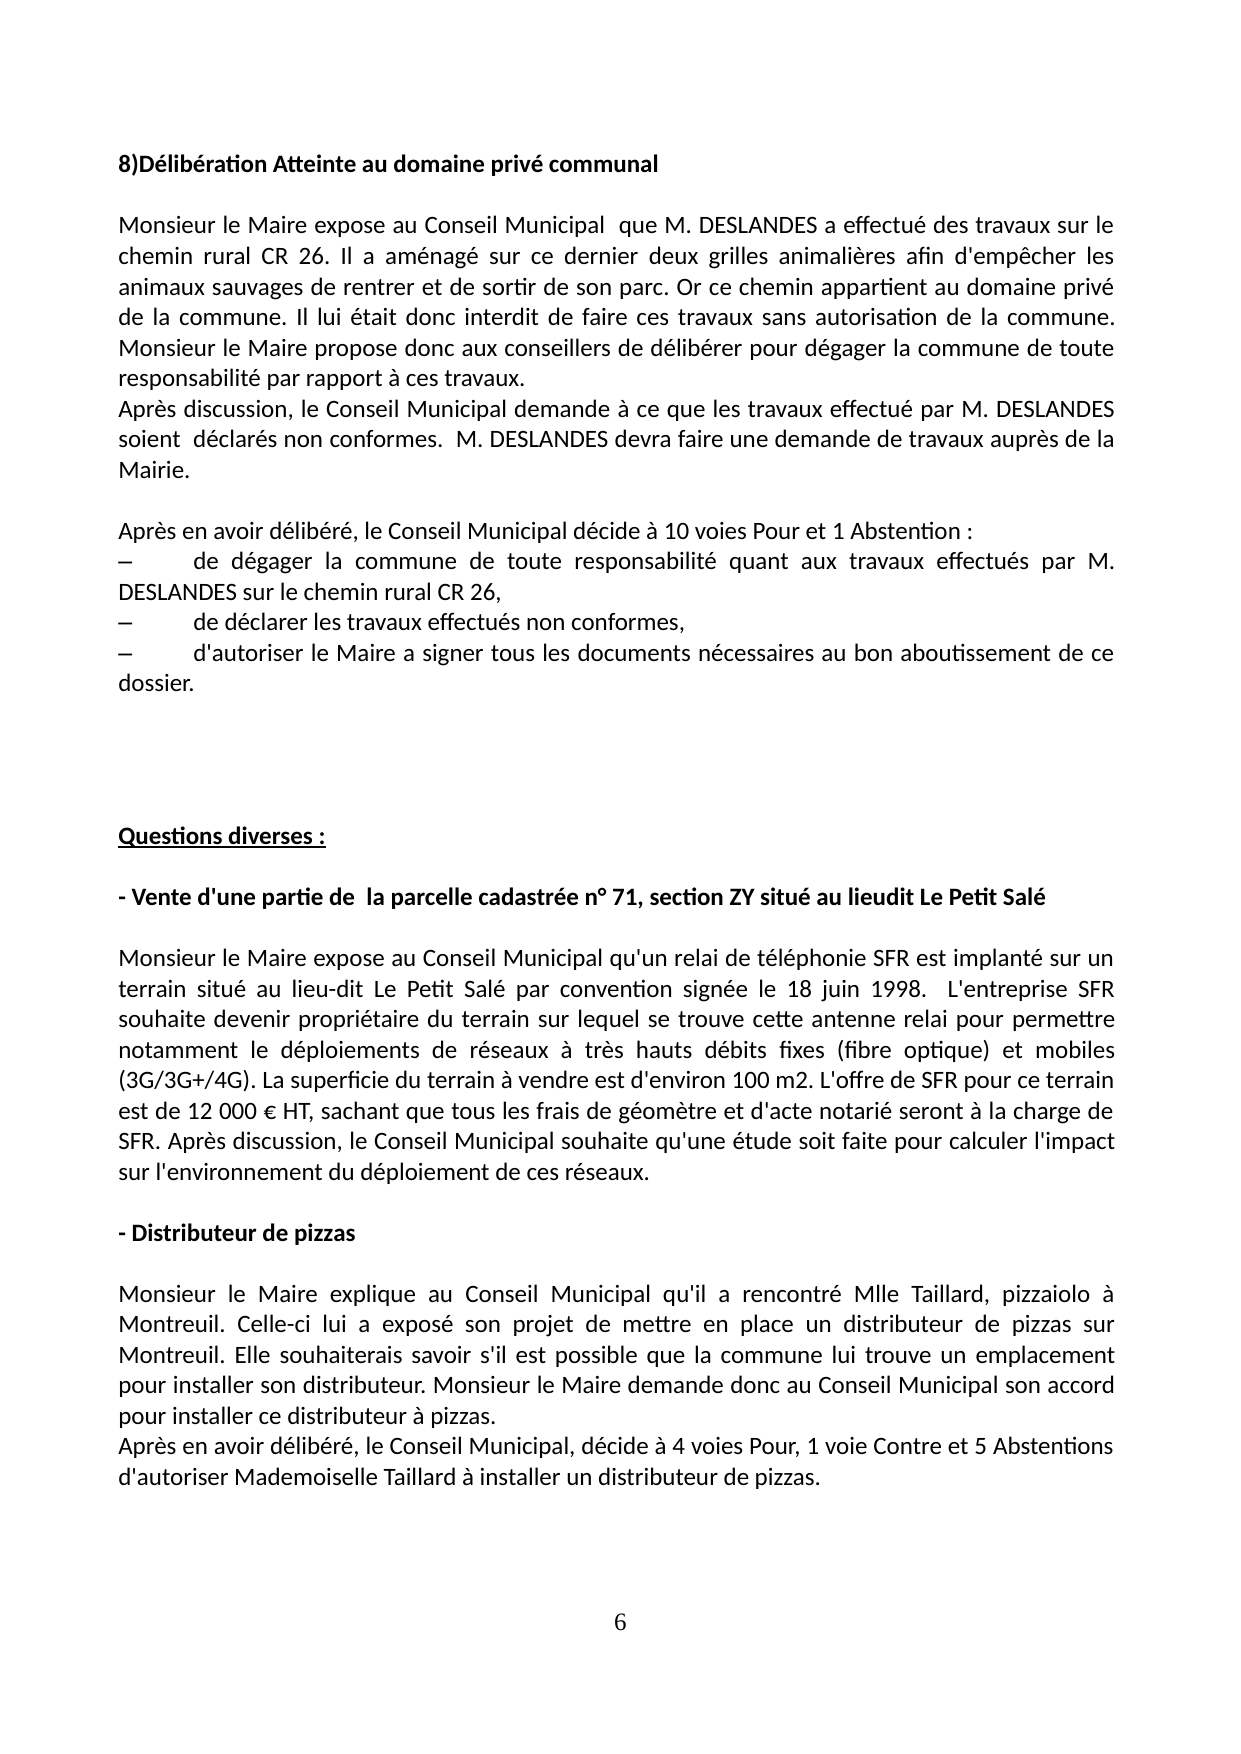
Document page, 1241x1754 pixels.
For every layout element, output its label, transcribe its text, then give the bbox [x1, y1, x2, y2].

text Monsieur le Maire expose au Conseil Municipal qu'un relai de téléphonie SFR est implanté sur un terrain situé au lieu-dit Le Petit Salé par convention signée le 18 juin 1998. L'entreprise SFR souhaite devenir propriétaire du terrain sur lequel se trouve cette antenne relai pour permettre notamment le déploiements de réseaux à très hauts débits fixes (fibre optique) et mobiles (3G/3G+/4G). La superficie du terrain à vendre est d'environ 100 m2. L'offre de SFR pour ce terrain est de 12 000 € HT, sachant que tous les frais de géomètre et d'acte notarié seront à la charge de SFR. Après discussion, le Conseil Municipal souhaite qu'une étude soit faite pour calculer l'impact sur l'environnement du déploiement de ces réseaux. [118, 942, 1116, 1186]
text Monsieur le Maire explique au Conseil Municipal qu'il a rencontré Mlle Taillard, pizzaiolo à Montreuil. Celle-ci lui a exposé son projet de mettre en place un distributeur de pizzas sur Montreuil. Elle souhaiterais savoir s'il est possible que la commune lui trouve un emplacement pour installer son distributeur. Monsieur le Maire demande donc au Conseil Municipal son accord pour installer ce distributeur à pizzas. [118, 1278, 1116, 1431]
list - Distributeur de pizzas [118, 1217, 1116, 1247]
text Après en avoir délibéré, le Conseil Municipal, décide à 4 voies Pour, 1 voie Contre et 5 Abstentions d'autoriser Mademoiselle Taillard à installer un distributeur de pizzas. [118, 1431, 1116, 1492]
list 8)Délibération Atteinte au domaine privé communal [118, 149, 1116, 179]
text Après discussion, le Conseil Municipal demande à ce que les travaux effectué par M. DESLANDES soient déclarés non conformes. M. DESLANDES devra faire une demande de travaux auprès de la Mairie. [118, 393, 1116, 484]
text Après en avoir délibéré, le Conseil Municipal décide à 10 voies Pour et 1 Abstention : [118, 515, 1116, 545]
list d'autoriser le Maire a signer tous les documents nécessaires au bon aboutissement de ce dossier. [118, 637, 1116, 698]
text Monsieur le Maire expose au Conseil Municipal que M. DESLANDES a effectué des travaux sur le chemin rural CR 26. Il a aménagé sur ce dernier deux grilles animalières afin d'empêcher les animaux sauvages de rentrer et de sortir de son parc. Or ce chemin appartient au domaine privé de la commune. Il lui était donc interdit de faire ces travaux sans autorisation de la commune. Monsieur le Maire propose donc aux conseillers de délibérer pour dégager la commune de toute responsabilité par rapport à ces travaux. [118, 210, 1116, 393]
list de dégager la commune de toute responsabilité quant aux travaux effectués par M. DESLANDES sur le chemin rural CR 26, [118, 545, 1116, 606]
list Questions diverses : [118, 820, 1116, 851]
list - Vente d'une partie de la parcelle cadastrée n° 71, section ZY situé au lieudit Le Petit Salé [118, 881, 1116, 912]
list de déclarer les travaux effectués non conformes, [118, 606, 1116, 637]
